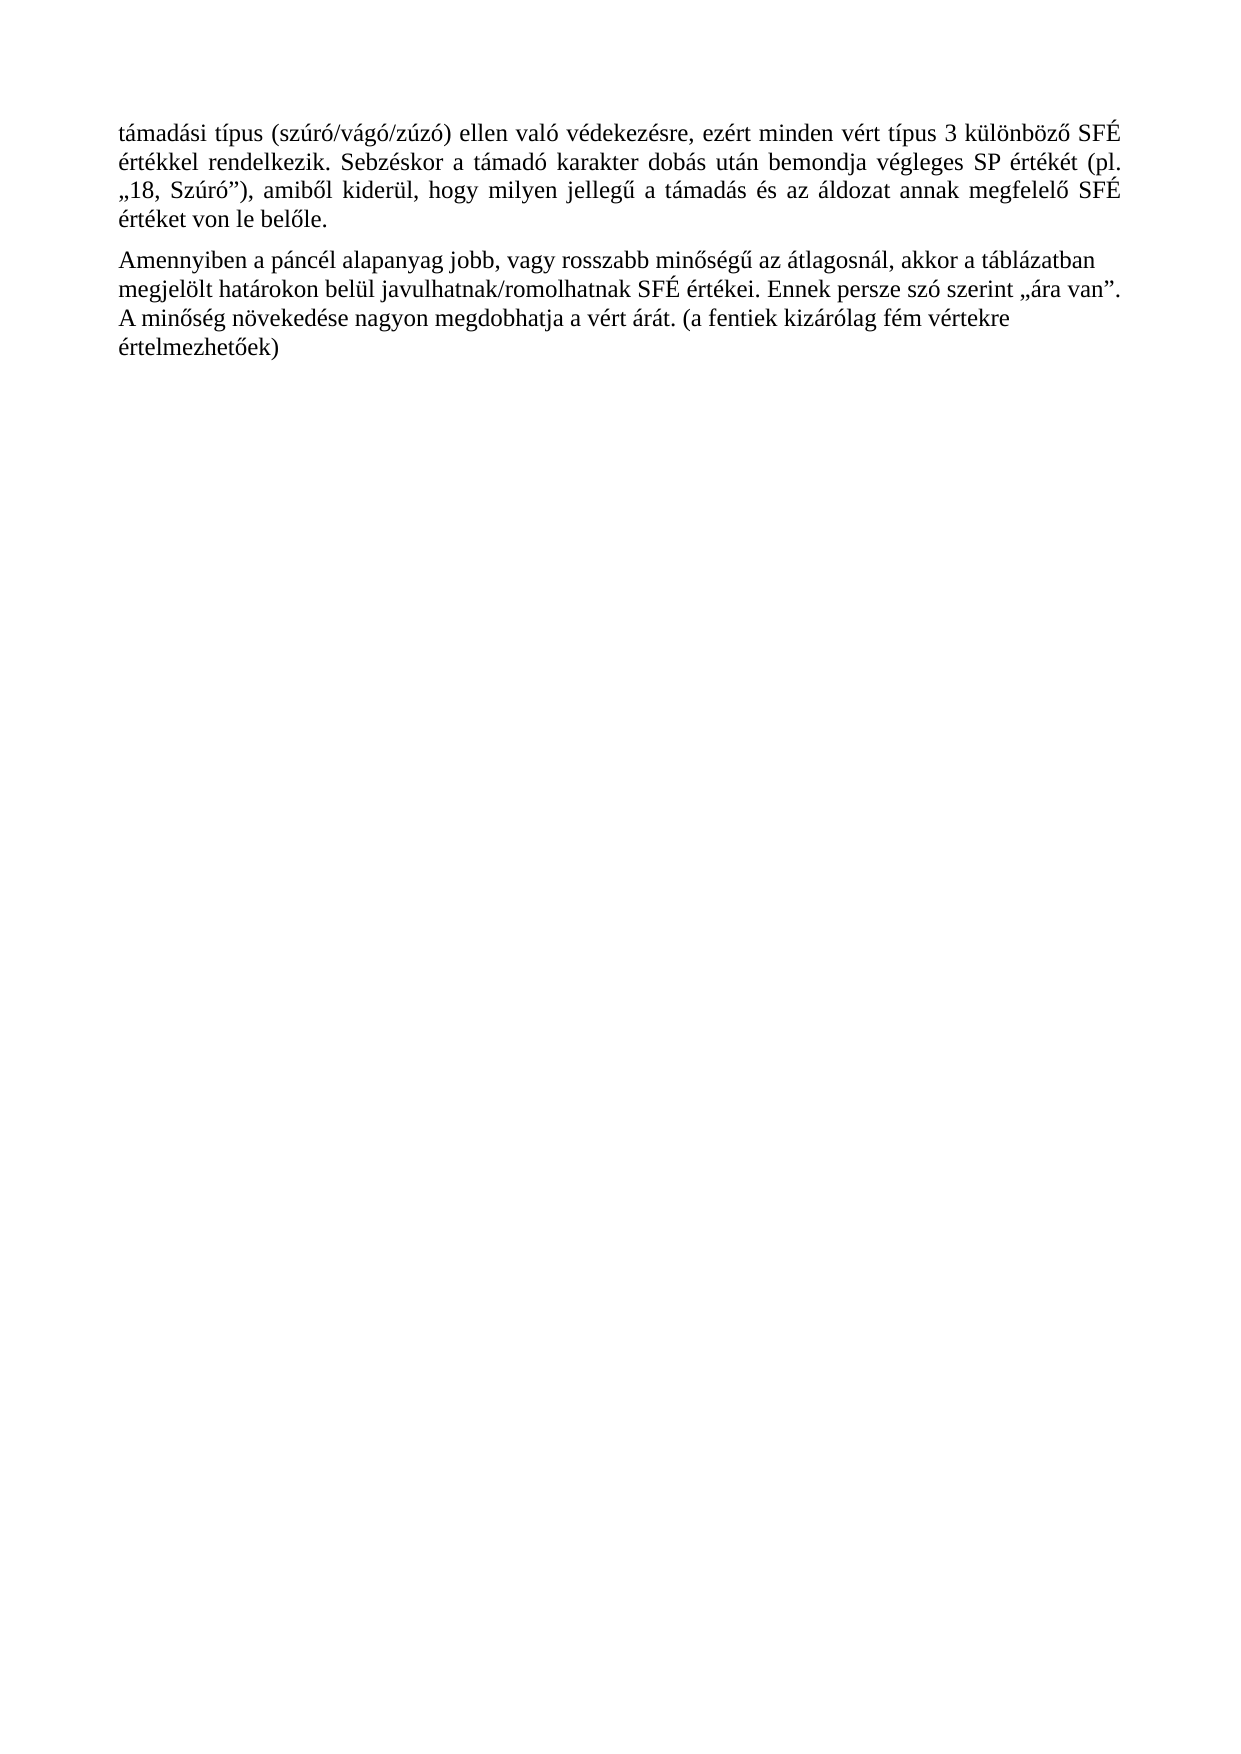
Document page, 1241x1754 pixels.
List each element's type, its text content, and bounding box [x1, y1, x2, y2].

text támadási típus (szúró/vágó/zúzó) ellen való védekezésre, ezért minden vért típus 3 különböző SFÉ értékkel rendelkezik. Sebzéskor a támadó karakter dobás után bemondja végleges SP értékét (pl.„18, Szúró”), amiből kiderül, hogy milyen jellegű a támadás és az áldozat annak megfelelő SFÉ értéket von le belőle. [118, 118, 1122, 233]
text Amennyiben a páncél alapanyag jobb, vagy rosszabb minőségű az átlagosnál, akkor a táblázatban megjelölt határokon belül javulhatnak/romolhatnak SFÉ értékei. Ennek persze szó szerint „ára van”. A minőség növekedése nagyon megdobhatja a vért árát. (a fentiek kizárólag fém vértekre értelmezhetőek) [118, 246, 1122, 361]
